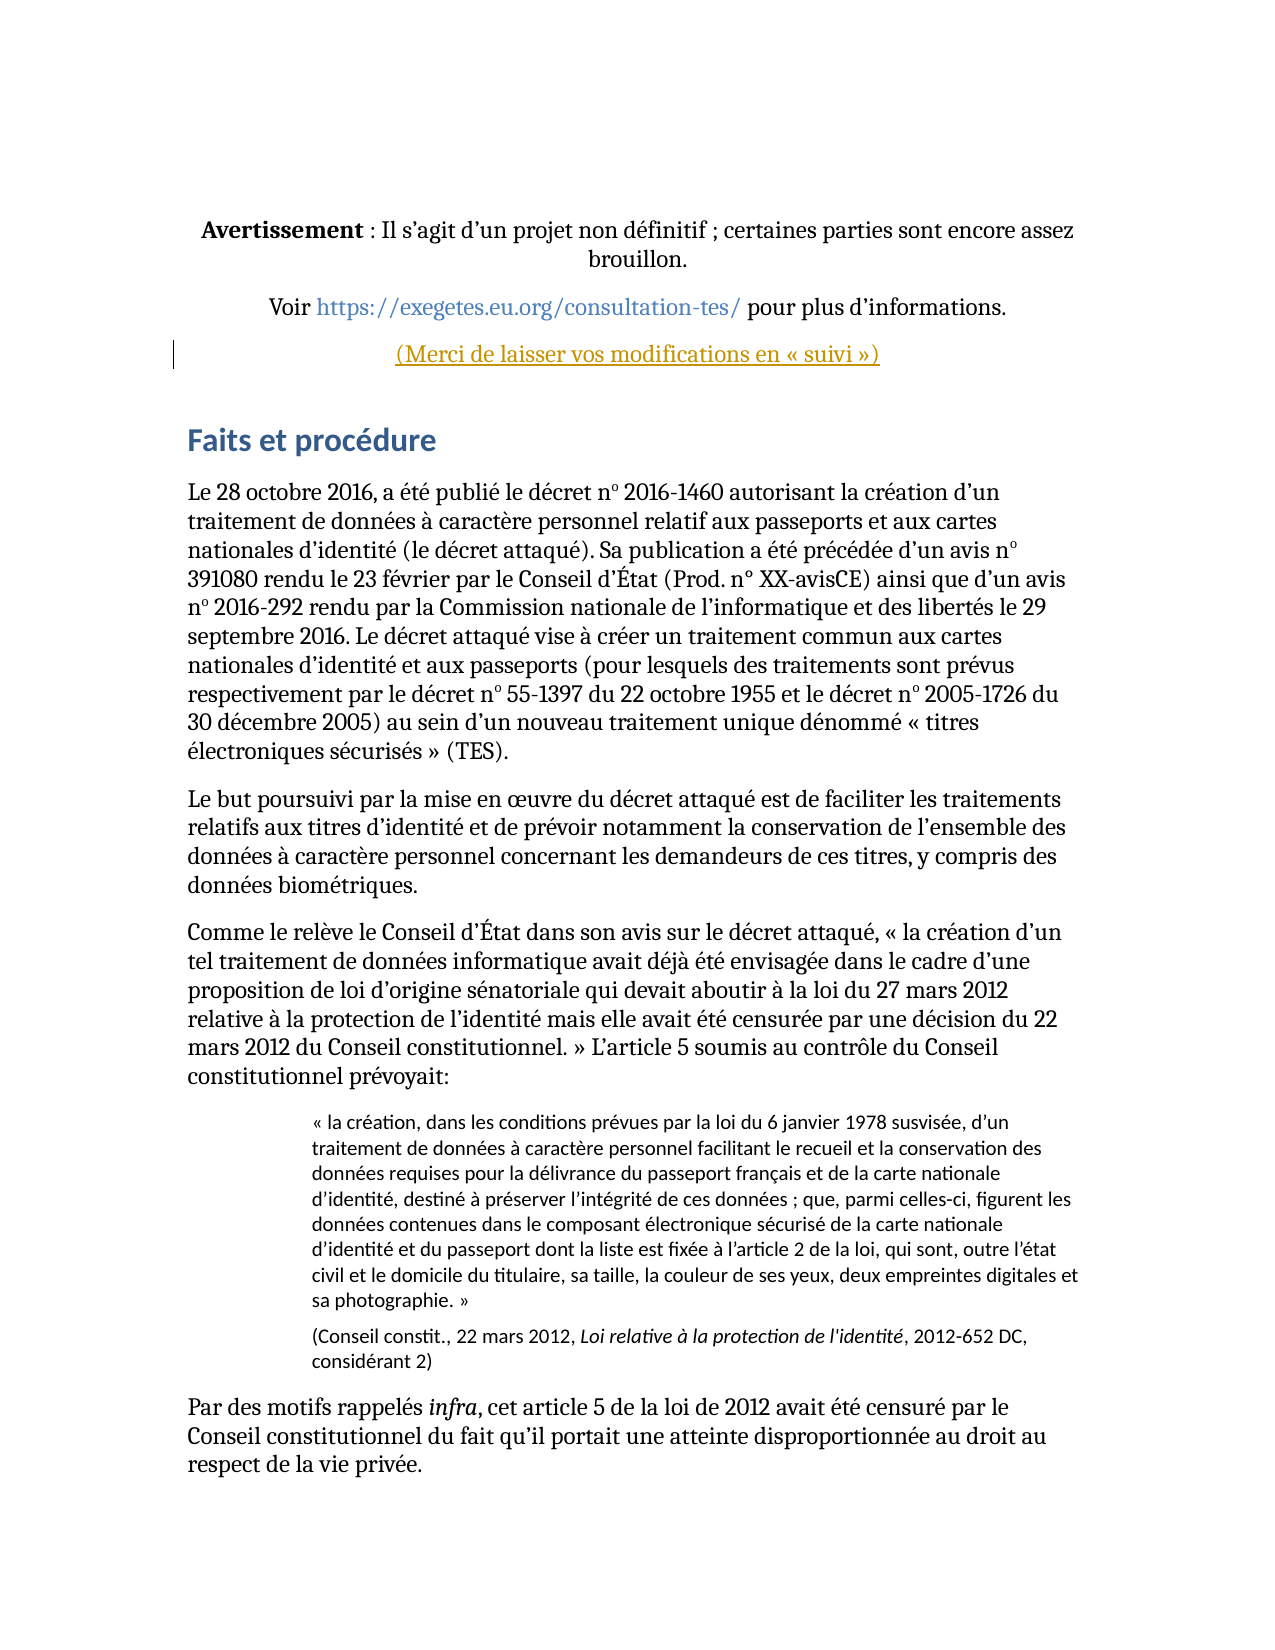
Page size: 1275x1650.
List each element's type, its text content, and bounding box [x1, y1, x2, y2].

text Comme le relève le Conseil d’État dans son avis sur le décret attaqué, « la création d’un tel traitement de données informatique avait déjà été envisagée dans le cadre d’une proposition de loi d’origine sénatoriale qui devait aboutir à la loi du 27 mars 2012 relative à la protection de l’identité mais elle avait été censurée par une décision du 22 mars 2012 du Conseil constitutionnel. » L’article 5 soumis au contrôle du Conseil constitutionnel prévoyait: [187, 918, 1087, 1091]
text Voir https://exegetes.eu.org/consultation-tes/ pour plus d’informations. [187, 292, 1087, 321]
text (Merci de laisser vos modifications en « suivi ») [187, 340, 1087, 369]
text Le 28 octobre 2016, a été publié le décret no 2016-1460 autorisant la création d’un traitement de données à caractère personnel relatif aux passeports et aux cartes nationales d’identité (le décret attaqué). Sa publication a été précédée d’un avis no 391080 rendu le 23 février par le Conseil d’État (Prod. n° XX-avisCE) ainsi que d’un avis no 2016-292 rendu par la Commission nationale de l’informatique et des libertés le 29 septembre 2016. Le décret attaqué vise à créer un traitement commun aux cartes nationales d’identité et aux passeports (pour lesquels des traitements sont prévus respectivement par le décret no 55-1397 du 22 octobre 1955 et le décret no 2005-1726 du 30 décembre 2005) au sein d’un nouveau traitement unique dénommé « titres électroniques sécurisés » (TES). [187, 478, 1087, 766]
text Par des motifs rappelés infra, cet article 5 de la loi de 2012 avait été censuré par le Conseil constitutionnel du fait qu’il portait une atteinte disproportionnée au droit au respect de la vie privée. [187, 1393, 1087, 1479]
text Avertissement : Il s’agit d’un projet non définitif ; certaines parties sont encore assez brouillon. [187, 216, 1087, 274]
subtitle Faits et procédure [187, 419, 1087, 459]
text Le but poursuivi par la mise en œuvre du décret attaqué est de faciliter les traitements relatifs aux titres d’identité et de prévoir notamment la conservation de l’ensemble des données à caractère personnel concernant les demandeurs de ces titres, y compris des données biométriques. [187, 784, 1087, 899]
text (Conseil constit., 22 mars 2012, Loi relative à la protection de l'identité, 2012-652 DC, considérant 2) [312, 1323, 1087, 1374]
text « la création, dans les conditions prévues par la loi du 6 janvier 1978 susvisée, d’un traitement de données à caractère personnel facilitant le recueil et la conservation des données requises pour la délivrance du passeport français et de la carte nationale d’identité, destiné à préserver l’intégrité de ces données ; que, parmi celles-ci, figurent les données contenues dans le composant électronique sécurisé de la carte nationale d’identité et du passeport dont la liste est fixée à l’article 2 de la loi, qui sont, outre l’état civil et le domicile du titulaire, sa taille, la couleur de ses yeux, deux empreintes digitales et sa photographie. » [312, 1109, 1087, 1313]
